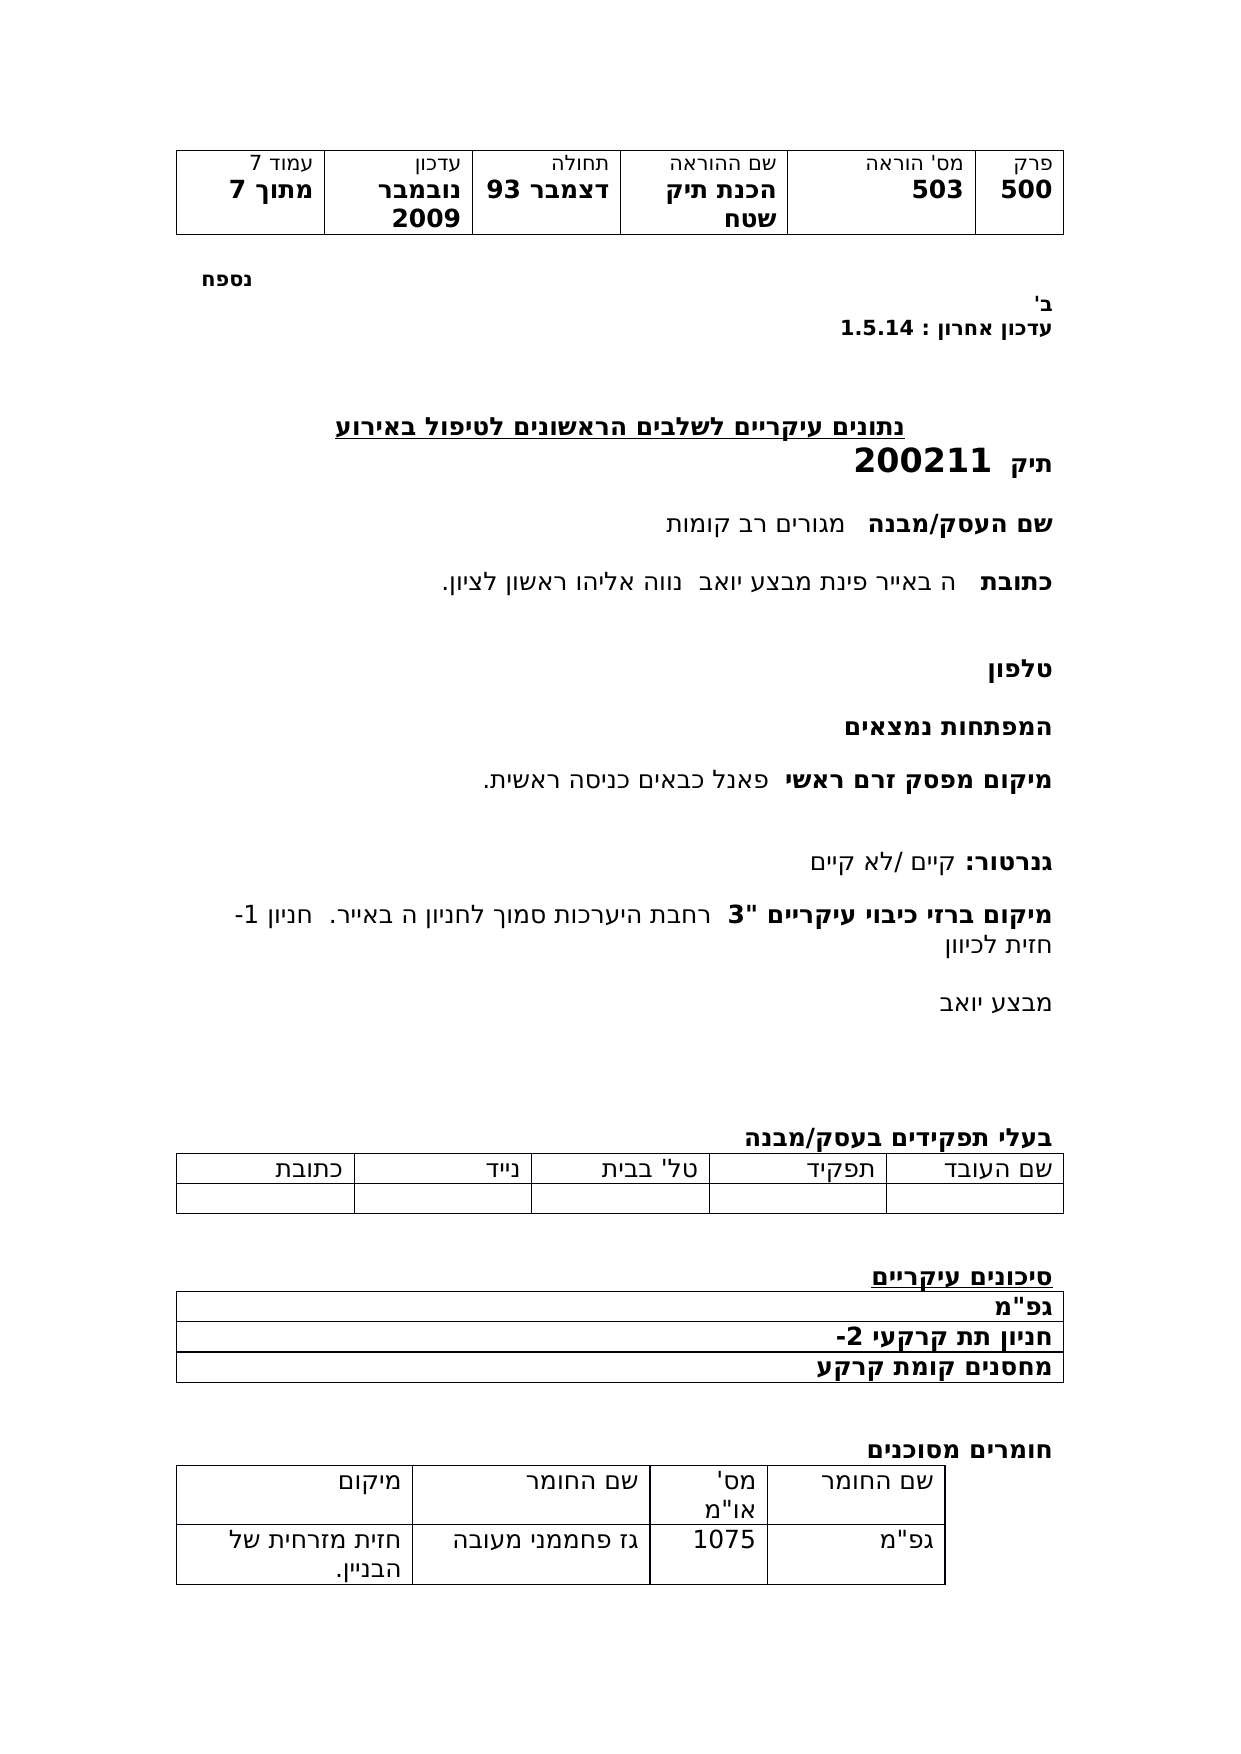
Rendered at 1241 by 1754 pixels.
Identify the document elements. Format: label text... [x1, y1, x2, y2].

table_cell 1075 [651, 1525, 767, 1584]
text המפתחות נמצאים [187, 712, 1053, 741]
table_header פרק 500 [976, 151, 1063, 234]
table_cell מחסנים קומת קרקע [177, 1353, 1063, 1382]
table_header נייד [355, 1154, 531, 1183]
text עדכון אחרון : 1.5.14 [187, 316, 1053, 341]
text תיק 200211 [187, 442, 1053, 481]
table_cell חזית מזרחית של הבניין. [177, 1525, 412, 1584]
text מיקום מפסק זרם ראשי פאנל כבאים כניסה ראשית. [187, 765, 1053, 794]
table_cell [532, 1184, 709, 1213]
table_cell [710, 1184, 886, 1213]
table_header כתובת [177, 1154, 354, 1183]
text שם העסק/מבנה מגורים רב קומות [187, 509, 1053, 538]
table_cell גז פחממני מעובה [413, 1525, 649, 1584]
table_cell [887, 1184, 1063, 1213]
text סיכונים עיקריים [187, 1262, 1053, 1291]
table_header שם ההוראה הכנת תיק שטח [621, 151, 787, 234]
table_header טל' בבית [532, 1154, 709, 1183]
table_cell [177, 1184, 354, 1213]
table_cell גפ"מ [768, 1525, 944, 1584]
text חומרים מסוכנים [187, 1436, 1053, 1465]
table_header שם העובד [887, 1154, 1063, 1183]
table_header תחולה דצמבר 93 [473, 151, 620, 234]
text גנרטור: קיים /לא קיים [187, 848, 1053, 877]
table_cell חניון תת קרקעי 2- [177, 1322, 1063, 1351]
text כתובת ה באייר פינת מבצע יואב נווה אליהו ראשון לציון. [187, 567, 1053, 596]
table_header עדכון נובמבר 2009 [325, 151, 472, 234]
text טלפון [187, 654, 1053, 683]
text מיקום ברזי כיבוי עיקריים "3 רחבת היערכות סמוך לחניון ה באייר. חניון 1- חזית לכיוון [187, 901, 1053, 959]
text נתונים עיקריים לשלבים הראשונים לטיפול באירוע [187, 413, 1053, 442]
text בעלי תפקידים בעסק/מבנה [187, 1124, 1053, 1153]
text נספח ב' [187, 263, 1053, 316]
table_header שם החומר [768, 1466, 944, 1524]
table_cell [355, 1184, 531, 1213]
table_header מס' או"מ [651, 1466, 767, 1524]
table_header תפקיד [710, 1154, 886, 1183]
table_header מס' הוראה 503 [788, 151, 975, 234]
text מבצע יואב [187, 959, 1053, 1017]
table_header גפ"מ [177, 1292, 1063, 1321]
table_header מיקום [177, 1466, 412, 1524]
table_header עמוד 7 מתוך 7 [177, 151, 324, 234]
table_header שם החומר [413, 1466, 649, 1524]
